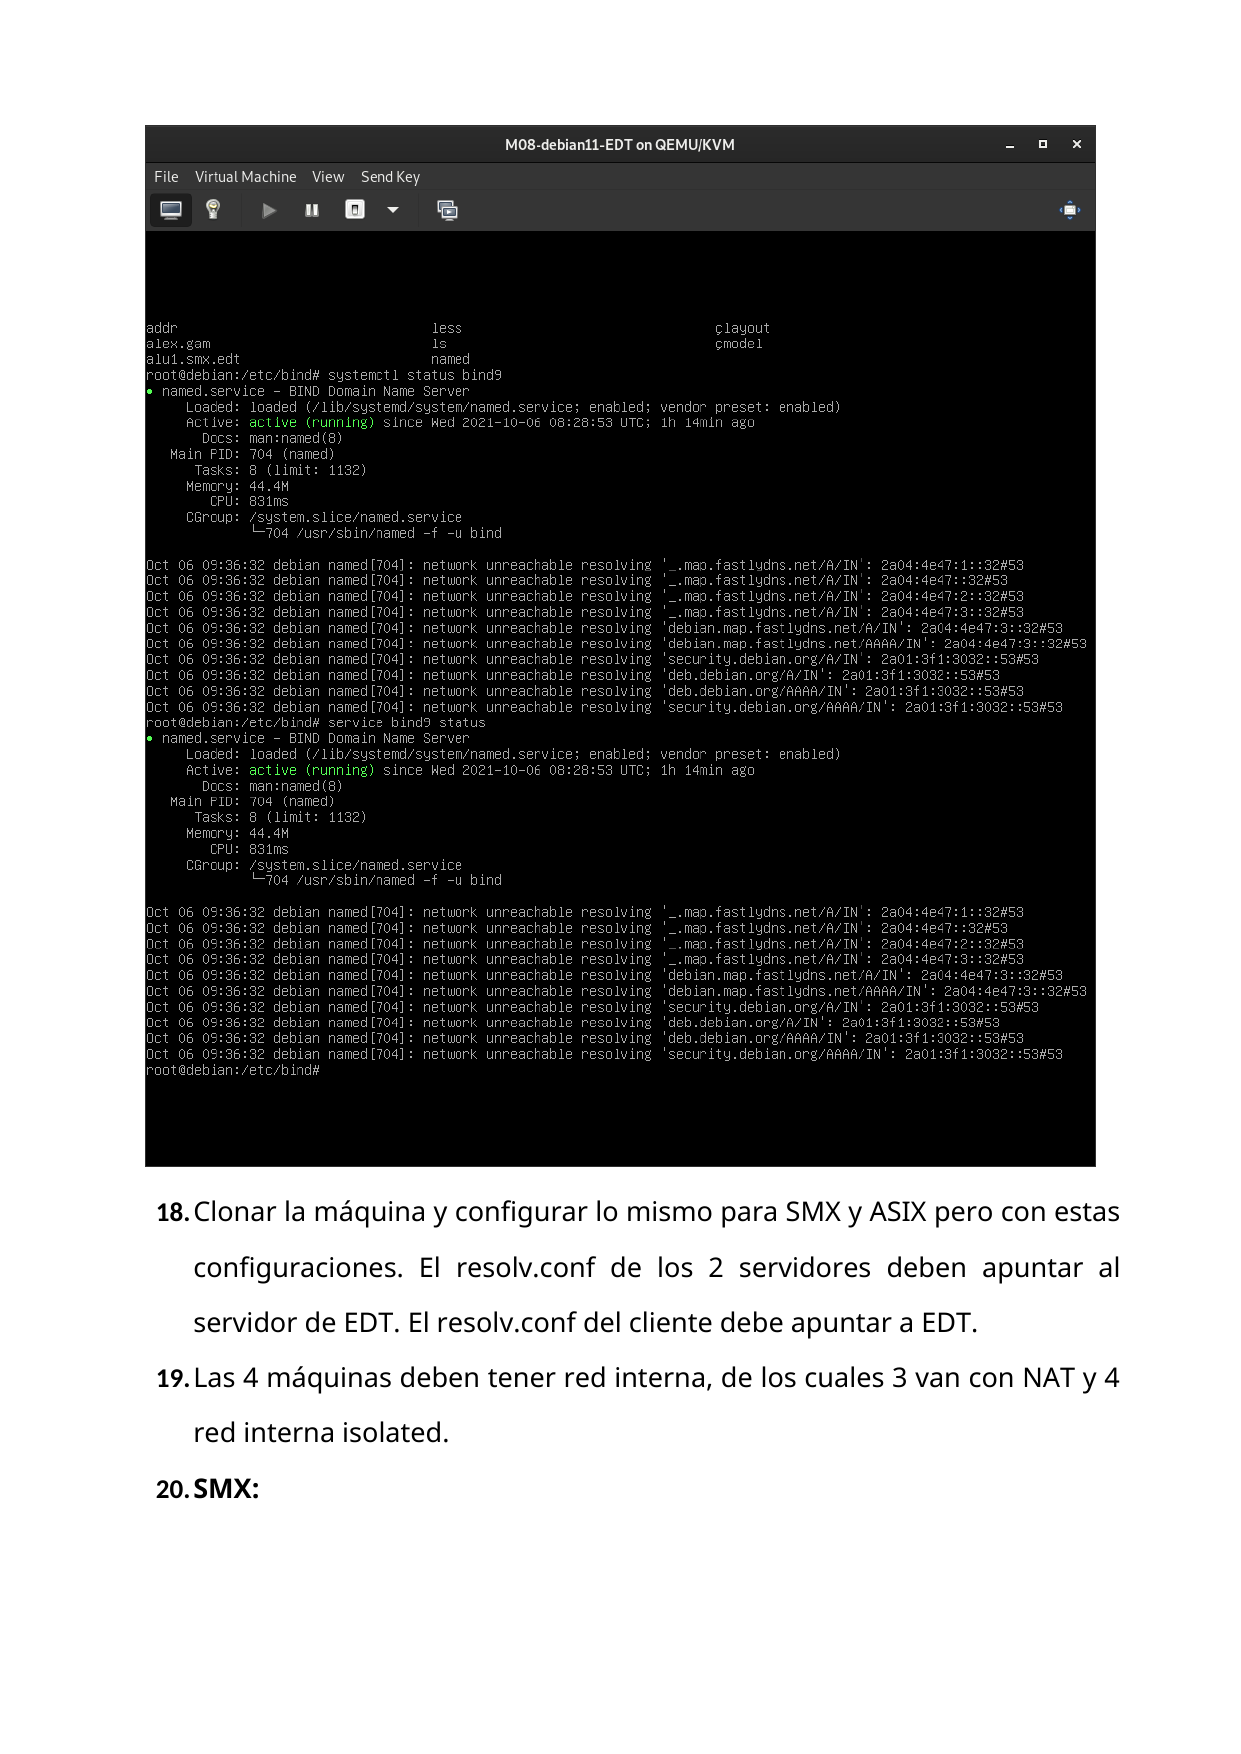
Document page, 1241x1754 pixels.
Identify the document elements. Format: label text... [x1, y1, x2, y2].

picture [136, 118, 1104, 1175]
list SMX: [156, 1469, 1122, 1506]
list Las 4 máquinas deben tener red interna, de los cuales 3 van con NAT y 4 red interna isolated. [156, 1359, 1122, 1451]
list Clonar la máquina y configurar lo mismo para SMX y ASIX pero con estas configuraciones. El resolv.conf de los 2 servidores deben apuntar al servidor de EDT. El resolv.conf del cliente debe apuntar a EDT. [156, 716, 1122, 1340]
